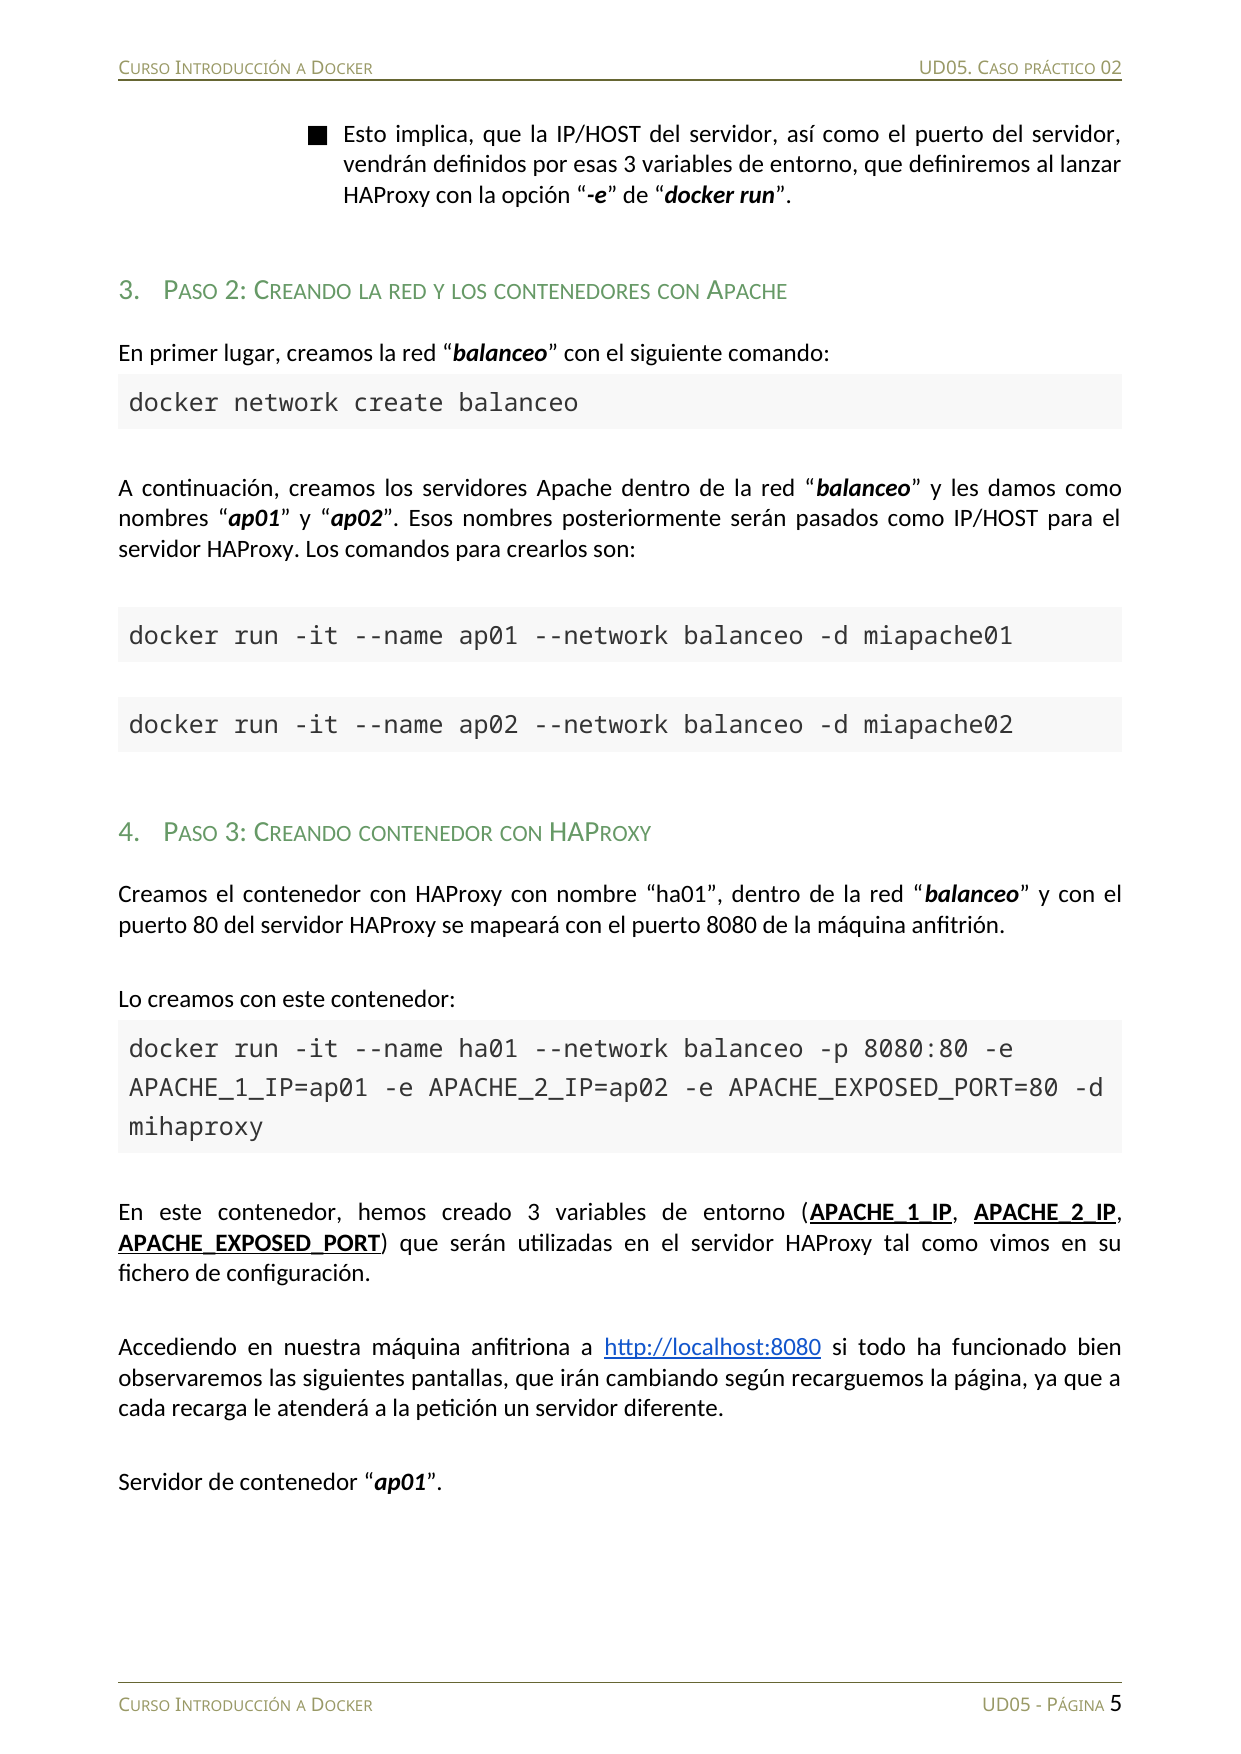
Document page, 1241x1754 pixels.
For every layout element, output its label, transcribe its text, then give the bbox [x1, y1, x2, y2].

text Lo creamos con este contenedor: [118, 983, 1122, 1014]
table_header docker network create balanceo [118, 374, 1122, 429]
text En primer lugar, creamos la red “balanceo” con el siguiente comando: [118, 337, 1122, 368]
text A continuación, creamos los servidores Apache dentro de la red “balanceo” y les damos como nombres “ap01” y “ap02”. Esos nombres posteriormente serán pasados como IP/HOST para el servidor HAProxy. Los comandos para crearlos son: [118, 472, 1122, 563]
text Creamos el contenedor con HAProxy con nombre “ha01”, dentro de la red “balanceo” y con el puerto 80 del servidor HAProxy se mapeará con el puerto 8080 de la máquina anfitrión. [118, 879, 1122, 940]
table_header docker run -it --name ap02 --network balanceo -d miapache02 [118, 697, 1122, 752]
text Servidor de contenedor “ap01”. [118, 1466, 1122, 1497]
text Accediendo en nuestra máquina anfitriona a http://localhost:8080 si todo ha funcionado bien observaremos las siguientes pantallas, que irán cambiando según recarguemos la página, ya que a cada recarga le atenderá a la petición un servidor diferente. [118, 1331, 1122, 1423]
text En este contenedor, hemos creado 3 variables de entorno (APACHE_1_IP, APACHE_2_IP, APACHE_EXPOSED_PORT) que serán utilizadas en el servidor HAProxy tal como vimos en su fichero de configuración. [118, 1196, 1122, 1288]
subtitle Paso 3: Creando contenedor con HAProxy [118, 813, 1122, 848]
list Esto implica, que la IP/HOST del servidor, así como el puerto del servidor, vendrán definidos por esas 3 variables de entorno, que definiremos al lanzar HAProxy con la opción “-e” de “docker run”. [306, 118, 1122, 209]
table_header docker run -it --name ha01 --network balanceo -p 8080:80 -e APACHE_1_IP=ap01 -e APACHE_2_IP=ap02 -e APACHE_EXPOSED_PORT=80 -d mihaproxy [118, 1020, 1122, 1153]
subtitle Paso 2: Creando la red y los contenedores con Apache [118, 271, 1122, 307]
table_header docker run -it --name ap01 --network balanceo -d miapache01 [118, 607, 1122, 662]
